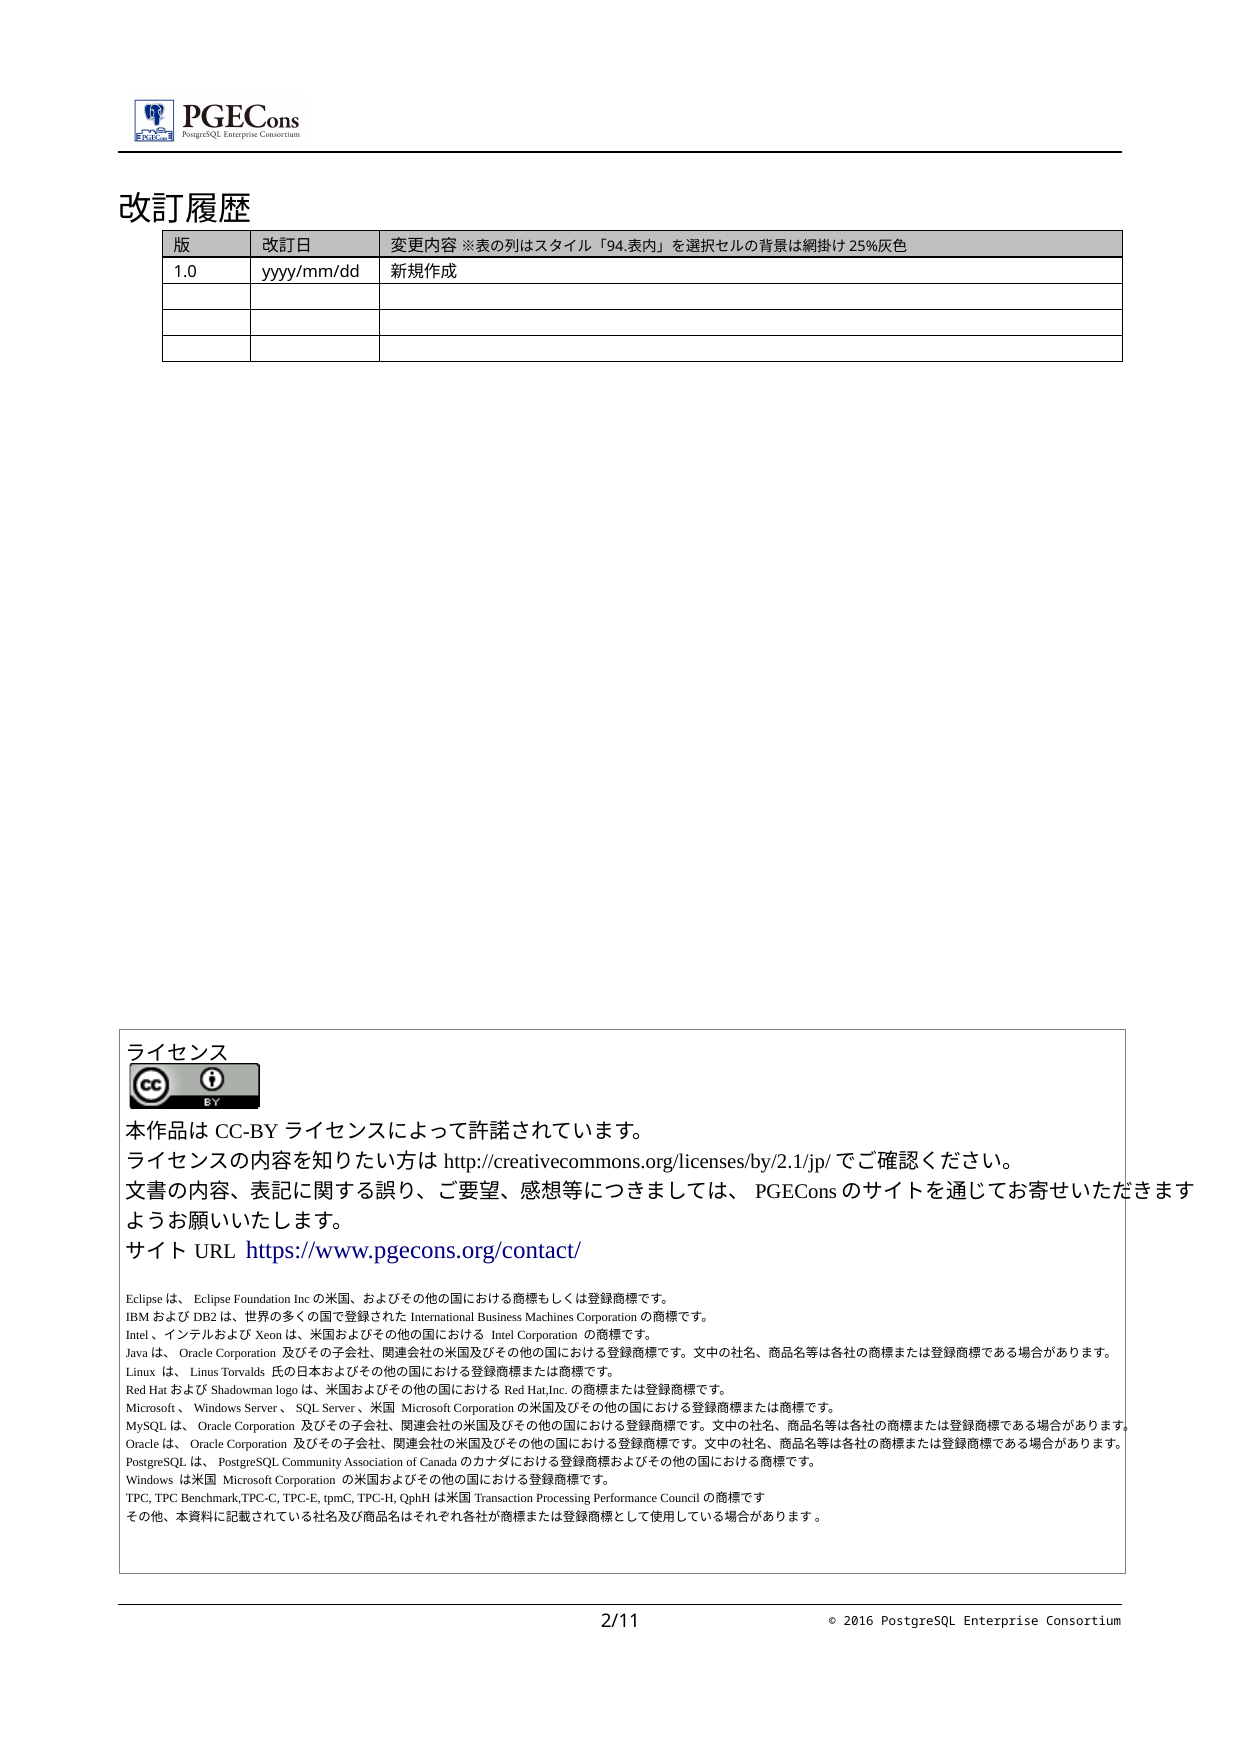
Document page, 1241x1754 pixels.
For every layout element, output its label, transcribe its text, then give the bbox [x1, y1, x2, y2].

table_cell 新規作成 [380, 258, 1122, 282]
table_cell [163, 336, 250, 361]
table_cell [251, 336, 379, 361]
table_cell [380, 310, 1122, 334]
table_cell [380, 336, 1122, 361]
table_cell [163, 284, 250, 308]
picture [129, 1063, 260, 1109]
table_cell [380, 284, 1122, 308]
picture [128, 94, 306, 147]
table_cell [251, 284, 379, 308]
table_cell yyyy/mm/dd [251, 258, 379, 282]
table_header 改訂日 [251, 231, 379, 256]
table_cell [163, 310, 250, 334]
table_cell 1.0 [163, 258, 250, 282]
table_cell [251, 310, 379, 334]
text 改訂履歴 [118, 182, 1122, 230]
table_header 変更内容 ※表の列はスタイル「94.表内」を選択セルの背景は網掛け25%灰色 [380, 231, 1122, 256]
table_header 版 [163, 231, 250, 256]
